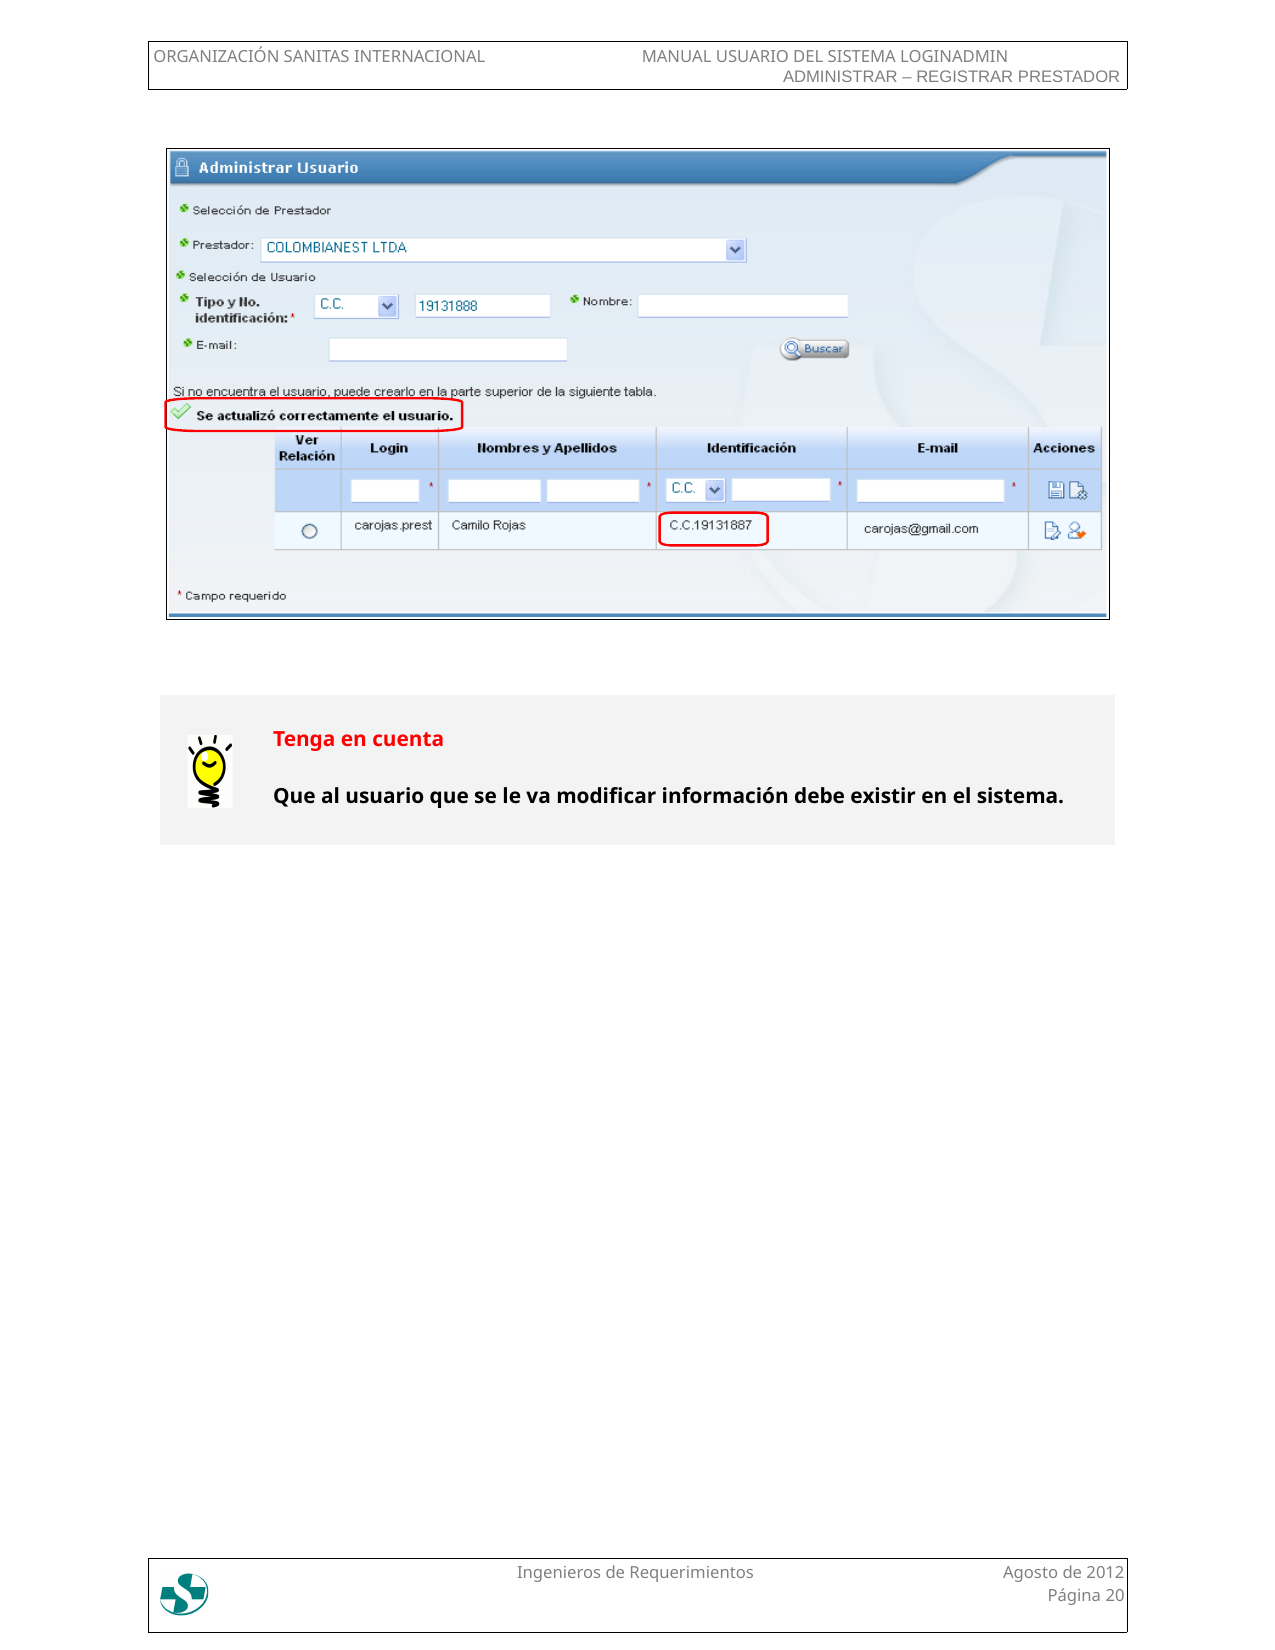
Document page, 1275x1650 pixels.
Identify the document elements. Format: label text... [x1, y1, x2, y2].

picture [168, 400, 460, 429]
picture [168, 150, 1107, 617]
picture [187, 735, 233, 808]
table_header Tenga en cuenta Que al usuario que se le va modificar información debe existir en el sistema. [262, 695, 1115, 845]
table_header [160, 695, 262, 845]
